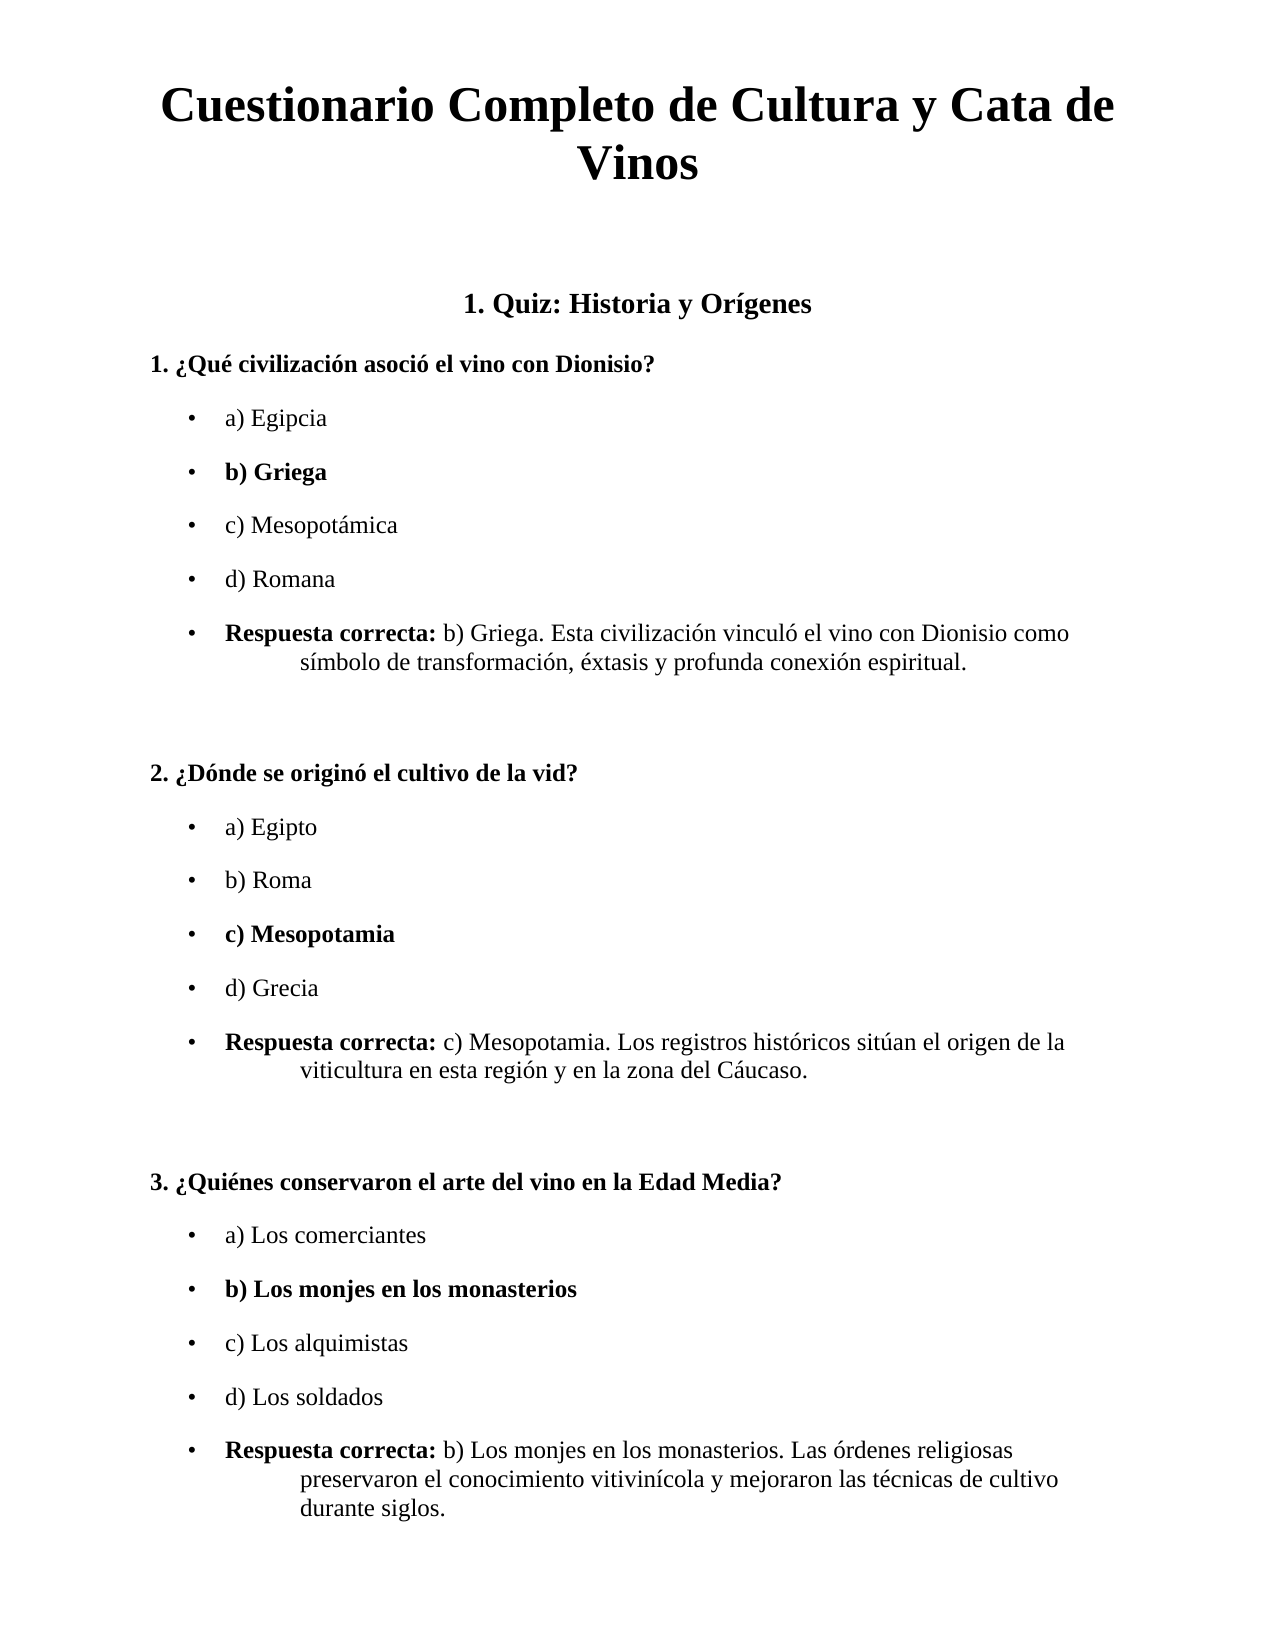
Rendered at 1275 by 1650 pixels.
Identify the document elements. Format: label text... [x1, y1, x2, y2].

text 3. ¿Quiénes conservaron el arte del vino en la Edad Media? [150, 1167, 1125, 1195]
list b) Griega [187, 457, 1125, 485]
list b) Roma [187, 865, 1125, 894]
list a) Los comerciantes [187, 1220, 1125, 1249]
text 1. ¿Qué civilización asoció el vino con Dionisio? [150, 349, 1125, 378]
list d) Los soldados [187, 1382, 1125, 1410]
text Cuestionario Completo de Cultura y Cata de Vinos [150, 75, 1125, 190]
list d) Grecia [187, 973, 1125, 1002]
list a) Egipcia [187, 403, 1125, 432]
text 1. Quiz: Historia y Orígenes [150, 286, 1125, 320]
list c) Los alquimistas [187, 1328, 1125, 1357]
list c) Mesopotámica [187, 510, 1125, 539]
list b) Los monjes en los monasterios [187, 1274, 1125, 1303]
list Respuesta correcta: b) Los monjes en los monasterios. Las órdenes religiosas preservaron el conocimiento vitivinícola y mejoraron las técnicas de cultivo durante siglos. [187, 1435, 1125, 1550]
list a) Egipto [187, 812, 1125, 840]
list c) Mesopotamia [187, 919, 1125, 948]
list Respuesta correcta: c) Mesopotamia. Los registros históricos sitúan el origen de la viticultura en esta región y en la zona del Cáucaso. [187, 1027, 1125, 1142]
text 2. ¿Dónde se originó el cultivo de la vid? [150, 758, 1125, 787]
list Respuesta correcta: b) Griega. Esta civilización vinculó el vino con Dionisio como símbolo de transformación, éxtasis y profunda conexión espiritual. [187, 618, 1125, 733]
list d) Romana [187, 564, 1125, 593]
